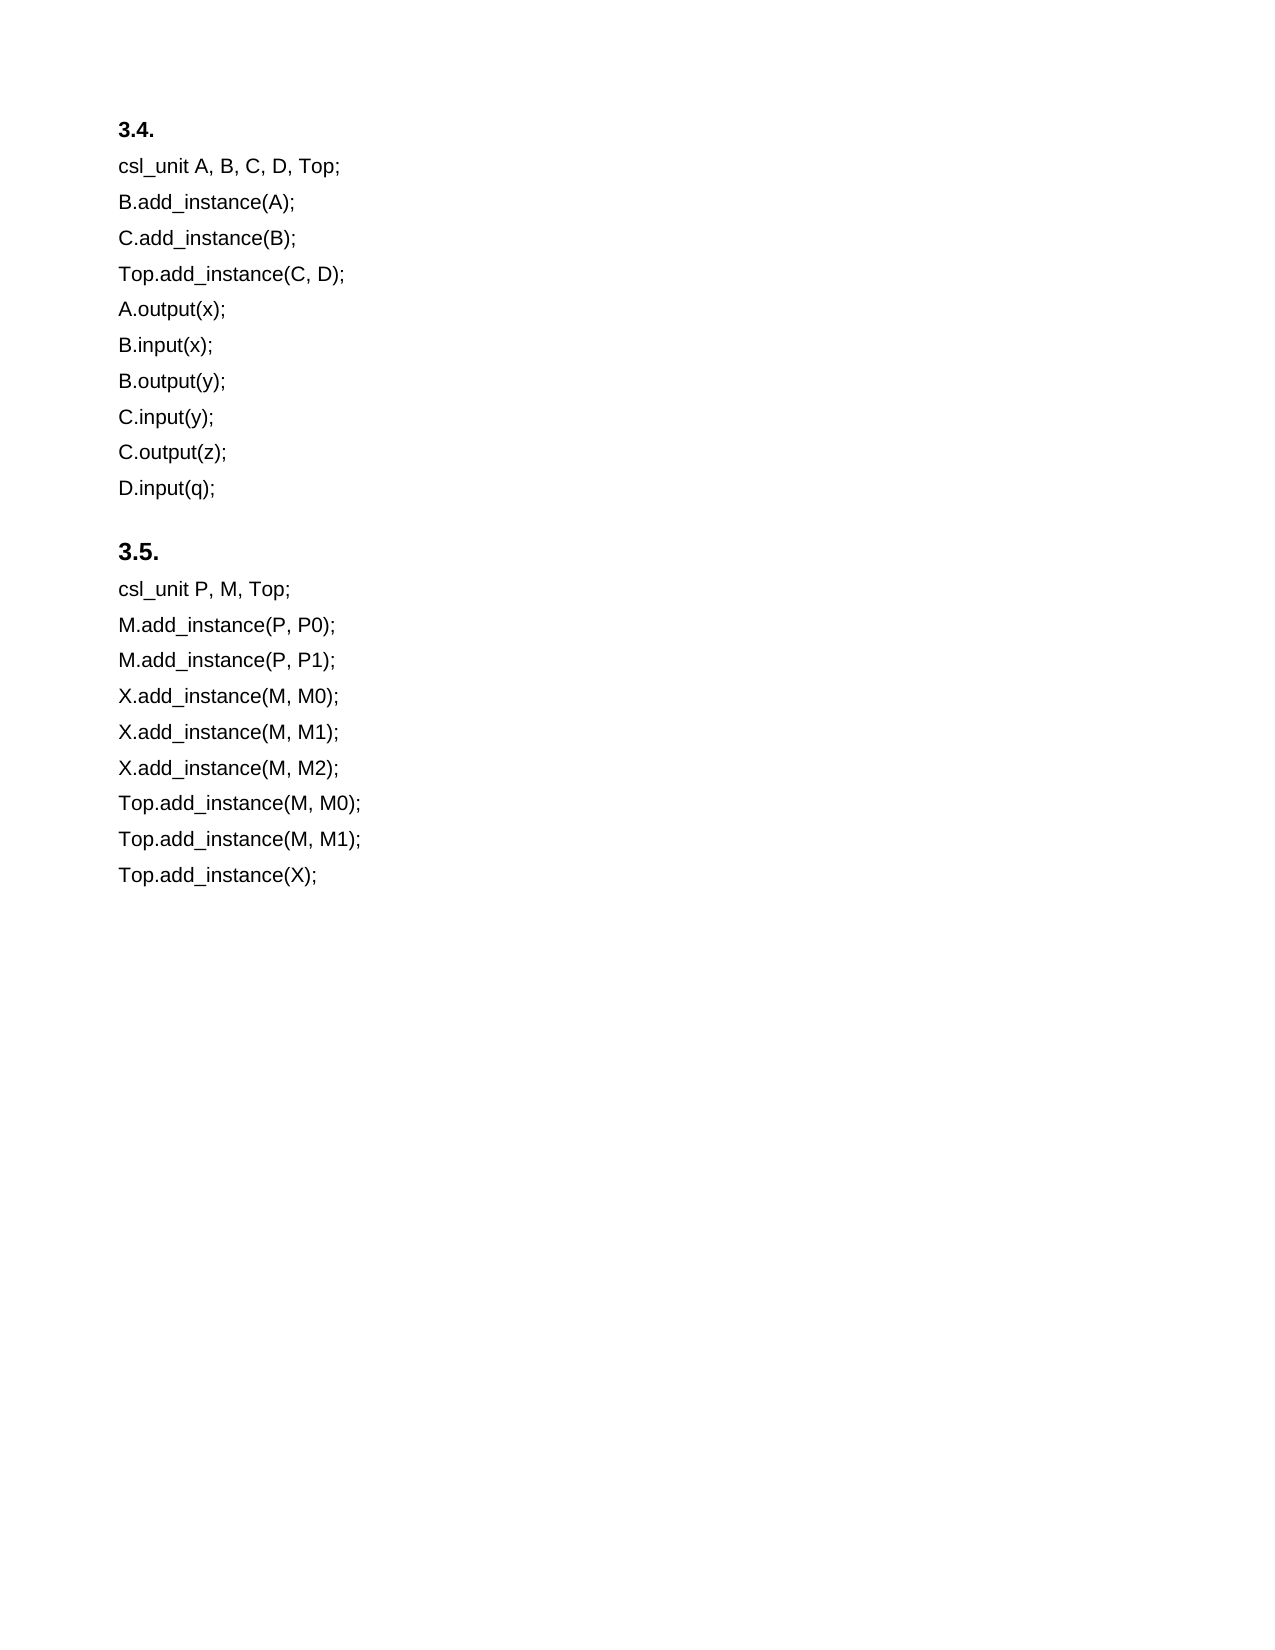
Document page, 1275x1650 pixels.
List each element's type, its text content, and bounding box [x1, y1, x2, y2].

text X.add_instance(M, M0); [118, 685, 1157, 708]
text csl_unit P, M, Top; [118, 578, 1157, 601]
text Top.add_instance(M, M0); [118, 792, 1157, 815]
text X.add_instance(M, M1); [118, 721, 1157, 744]
text M.add_instance(P, P0); [118, 613, 1157, 637]
text C.output(z); [118, 441, 1157, 464]
text X.add_instance(M, M2); [118, 756, 1157, 779]
text Top.add_instance(X); [118, 863, 1157, 887]
text B.input(x); [118, 334, 1157, 357]
text M.add_instance(P, P1); [118, 649, 1157, 672]
text D.input(q); [118, 477, 1157, 500]
text C.add_instance(B); [118, 227, 1157, 250]
text Top.add_instance(M, M1); [118, 828, 1157, 851]
text B.output(y); [118, 369, 1157, 393]
subtitle 3.5. [118, 537, 1157, 565]
text csl_unit A, B, C, D, Top; [118, 155, 1157, 178]
text C.input(y); [118, 405, 1157, 428]
text B.add_instance(A); [118, 191, 1157, 214]
subtitle 3.4. [118, 118, 1157, 143]
text Top.add_instance(C, D); [118, 262, 1157, 286]
text A.output(x); [118, 298, 1157, 321]
